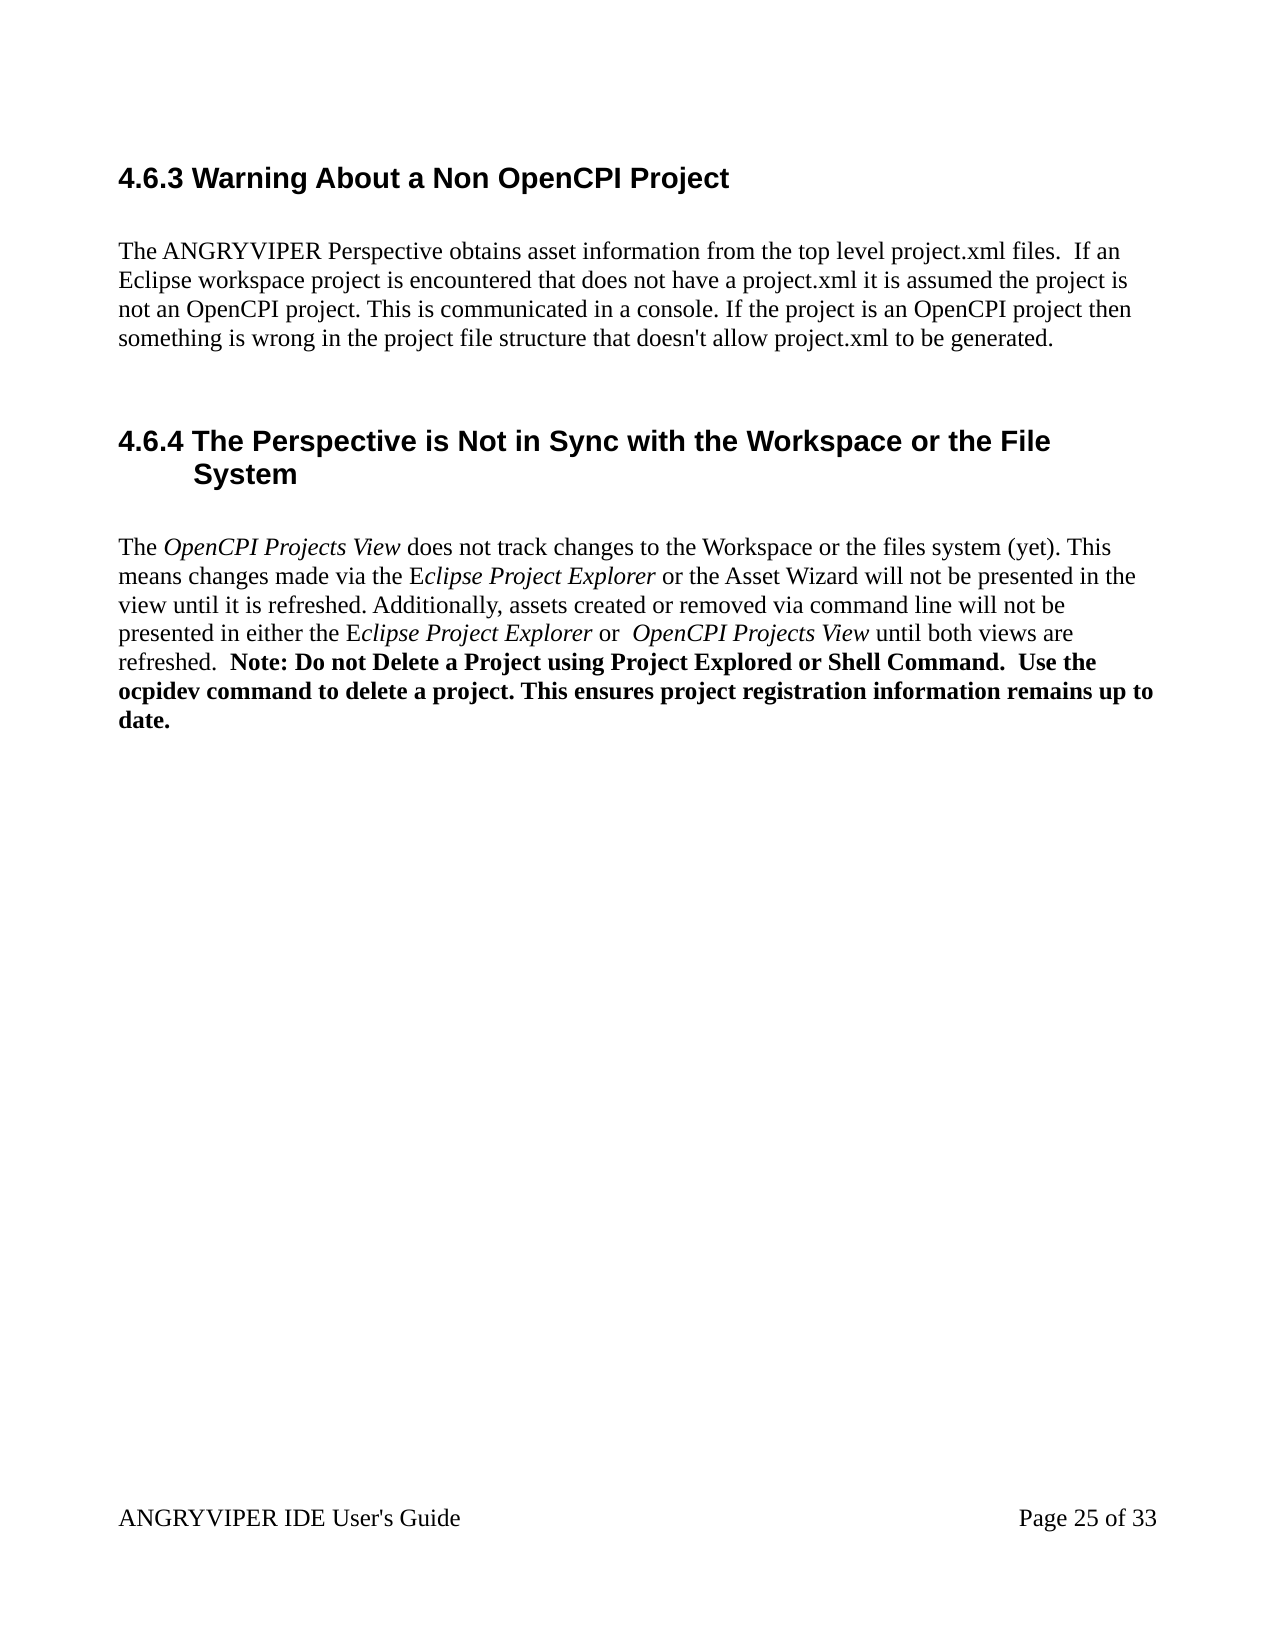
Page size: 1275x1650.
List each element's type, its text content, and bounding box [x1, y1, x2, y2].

text The ANGRYVIPER Perspective obtains asset information from the top level project.xml files. If an Eclipse workspace project is encountered that does not have a project.xml it is assumed the project is not an OpenCPI project. This is communicated in a console. If the project is an OpenCPI project then something is wrong in the project file structure that doesn't allow project.xml to be generated. [118, 236, 1157, 351]
text The OpenCPI Projects View does not track changes to the Workspace or the files system (yet). This means changes made via the Eclipse Project Explorer or the Asset Wizard will not be presented in the view until it is refreshed. Additionally, assets created or removed via command line will not be presented in either the Eclipse Project Explorer or OpenCPI Projects View until both views are refreshed. Note: Do not Delete a Project using Project Explored or Shell Command. Use the ocpidev command to delete a project. This ensures project registration information remains up to date. [118, 532, 1157, 733]
subtitle 4.6.4 The Perspective is Not in Sync with the Workspace or the File System [118, 423, 1157, 491]
subtitle 4.6.3 Warning About a Non OpenCPI Project [118, 161, 1157, 195]
